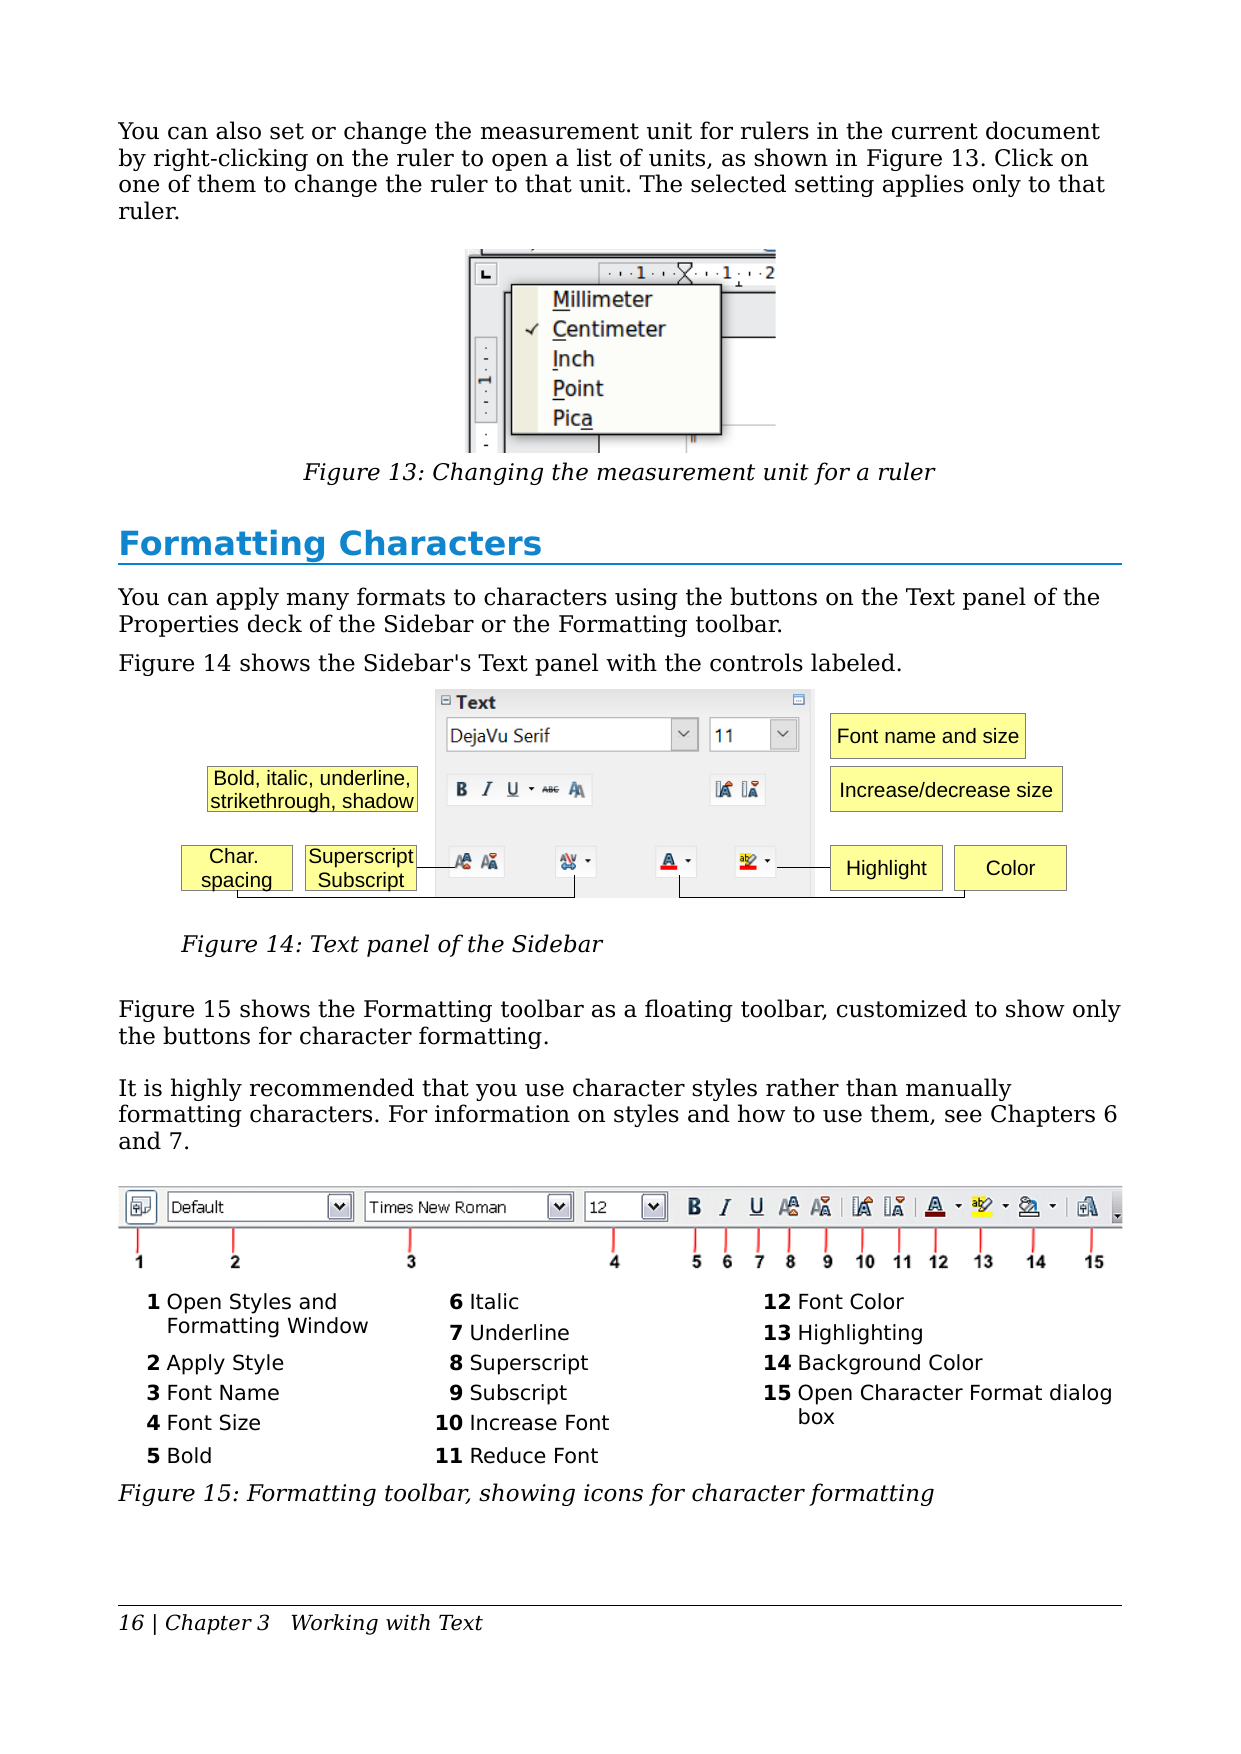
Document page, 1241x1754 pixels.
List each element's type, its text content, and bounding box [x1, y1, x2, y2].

text Figure 13: Changing the measurement unit for a ruler [285, 459, 956, 485]
table_cell Superscript [466, 1348, 744, 1378]
table_cell 2 [120, 1348, 163, 1378]
table_cell [744, 1441, 794, 1474]
table_cell [120, 1318, 163, 1348]
text It is highly recommended that you use character styles rather than manually formatting characters. For information on styles and how to use them, see Chapters 6 and 7. [118, 1075, 1122, 1155]
table_cell Subscript [466, 1378, 744, 1408]
table_cell 15 [744, 1378, 794, 1408]
picture [464, 249, 776, 453]
table_cell 11 [425, 1441, 466, 1474]
table_header Italic [466, 1287, 744, 1317]
text You can also set or change the measurement unit for rulers in the current document by right-clicking on the ruler to open a list of units, as shown in Figure 13. Click on one of them to change the ruler to that unit. The selected setting applies only to that ruler. [118, 118, 1122, 225]
table_cell 10 [425, 1409, 466, 1441]
text Figure 14 shows the Sidebar's Text panel with the controls labeled. [118, 650, 1122, 677]
picture [435, 689, 815, 898]
table_header Font Color [795, 1287, 1122, 1317]
table_cell Bold [163, 1441, 425, 1474]
table_header 1 [120, 1287, 163, 1317]
subtitle Formatting Characters [118, 524, 1122, 563]
text You can apply many formats to characters using the buttons on the Text panel of the Properties deck of the Sidebar or the Formatting toolbar. [118, 584, 1122, 637]
table_cell 14 [744, 1348, 794, 1378]
table_cell [744, 1409, 794, 1441]
table_cell Font Size [163, 1409, 425, 1441]
table_cell Open Character Format dialog box [795, 1378, 1122, 1441]
table_cell Font Name [163, 1378, 425, 1408]
table_cell Increase Font [466, 1409, 744, 1441]
table_cell 13 [744, 1318, 794, 1348]
table_cell Highlighting [795, 1318, 1122, 1348]
table_header Open Styles and Formatting Window [163, 1287, 425, 1348]
text Figure 14: Text panel of the Sidebar [181, 931, 1067, 957]
table_cell Background Color [795, 1348, 1122, 1378]
table_cell Underline [466, 1318, 744, 1348]
table_cell 5 [120, 1441, 163, 1474]
table_cell 7 [425, 1318, 466, 1348]
picture [118, 1185, 1123, 1281]
table_header 6 [425, 1287, 466, 1317]
table_cell 9 [425, 1378, 466, 1408]
table_cell Apply Style [163, 1348, 425, 1378]
table_cell 8 [425, 1348, 466, 1378]
table_header 12 [744, 1287, 794, 1317]
table_cell 3 [120, 1378, 163, 1408]
table_cell Reduce Font [466, 1441, 744, 1474]
text Figure 15 shows the Formatting toolbar as a floating toolbar, customized to show only the buttons for character formatting. [118, 997, 1122, 1050]
text Figure 15: Formatting toolbar, showing icons for character formatting [118, 1480, 1122, 1506]
table_cell [795, 1441, 1122, 1474]
table_cell 4 [120, 1409, 163, 1441]
